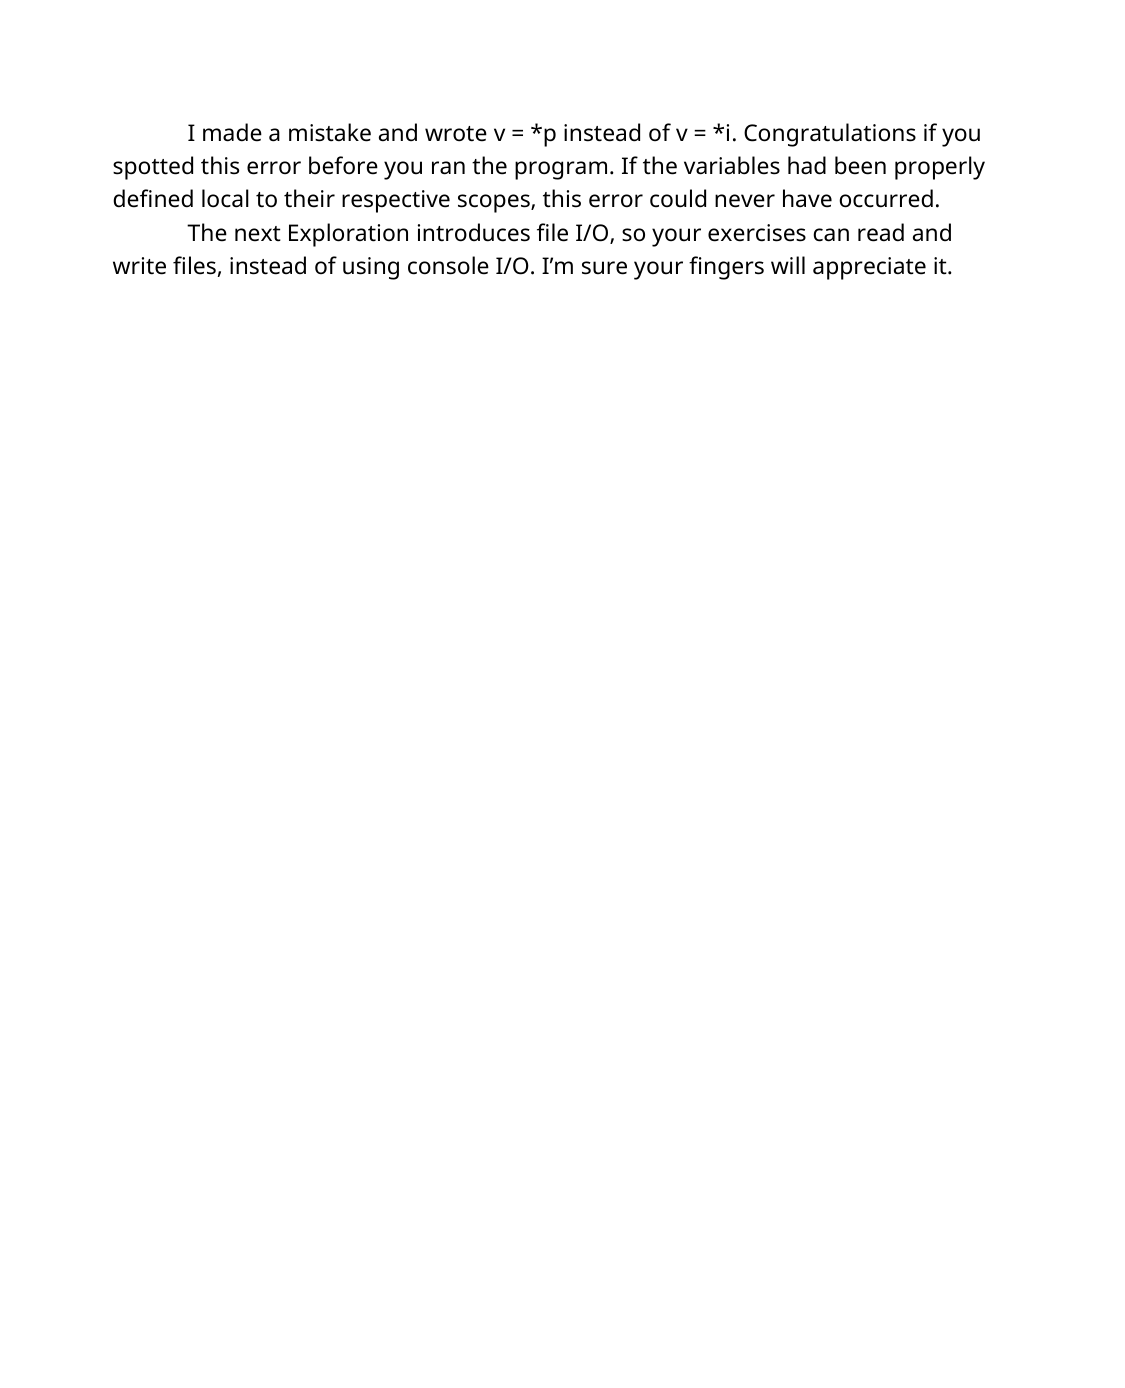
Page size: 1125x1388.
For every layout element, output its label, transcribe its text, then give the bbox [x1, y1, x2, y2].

text I made a mistake and wrote v = *p instead of v = *i. Congratulations if you spotted this error before you ran the program. If the variables had been properly defined local to their respective scopes, this error could never have occurred. [112, 115, 1012, 215]
text The next Exploration introduces file I/O, so your exercises can read and write files, instead of using console I/O. I’m sure your fingers will appreciate it. [112, 215, 1012, 281]
